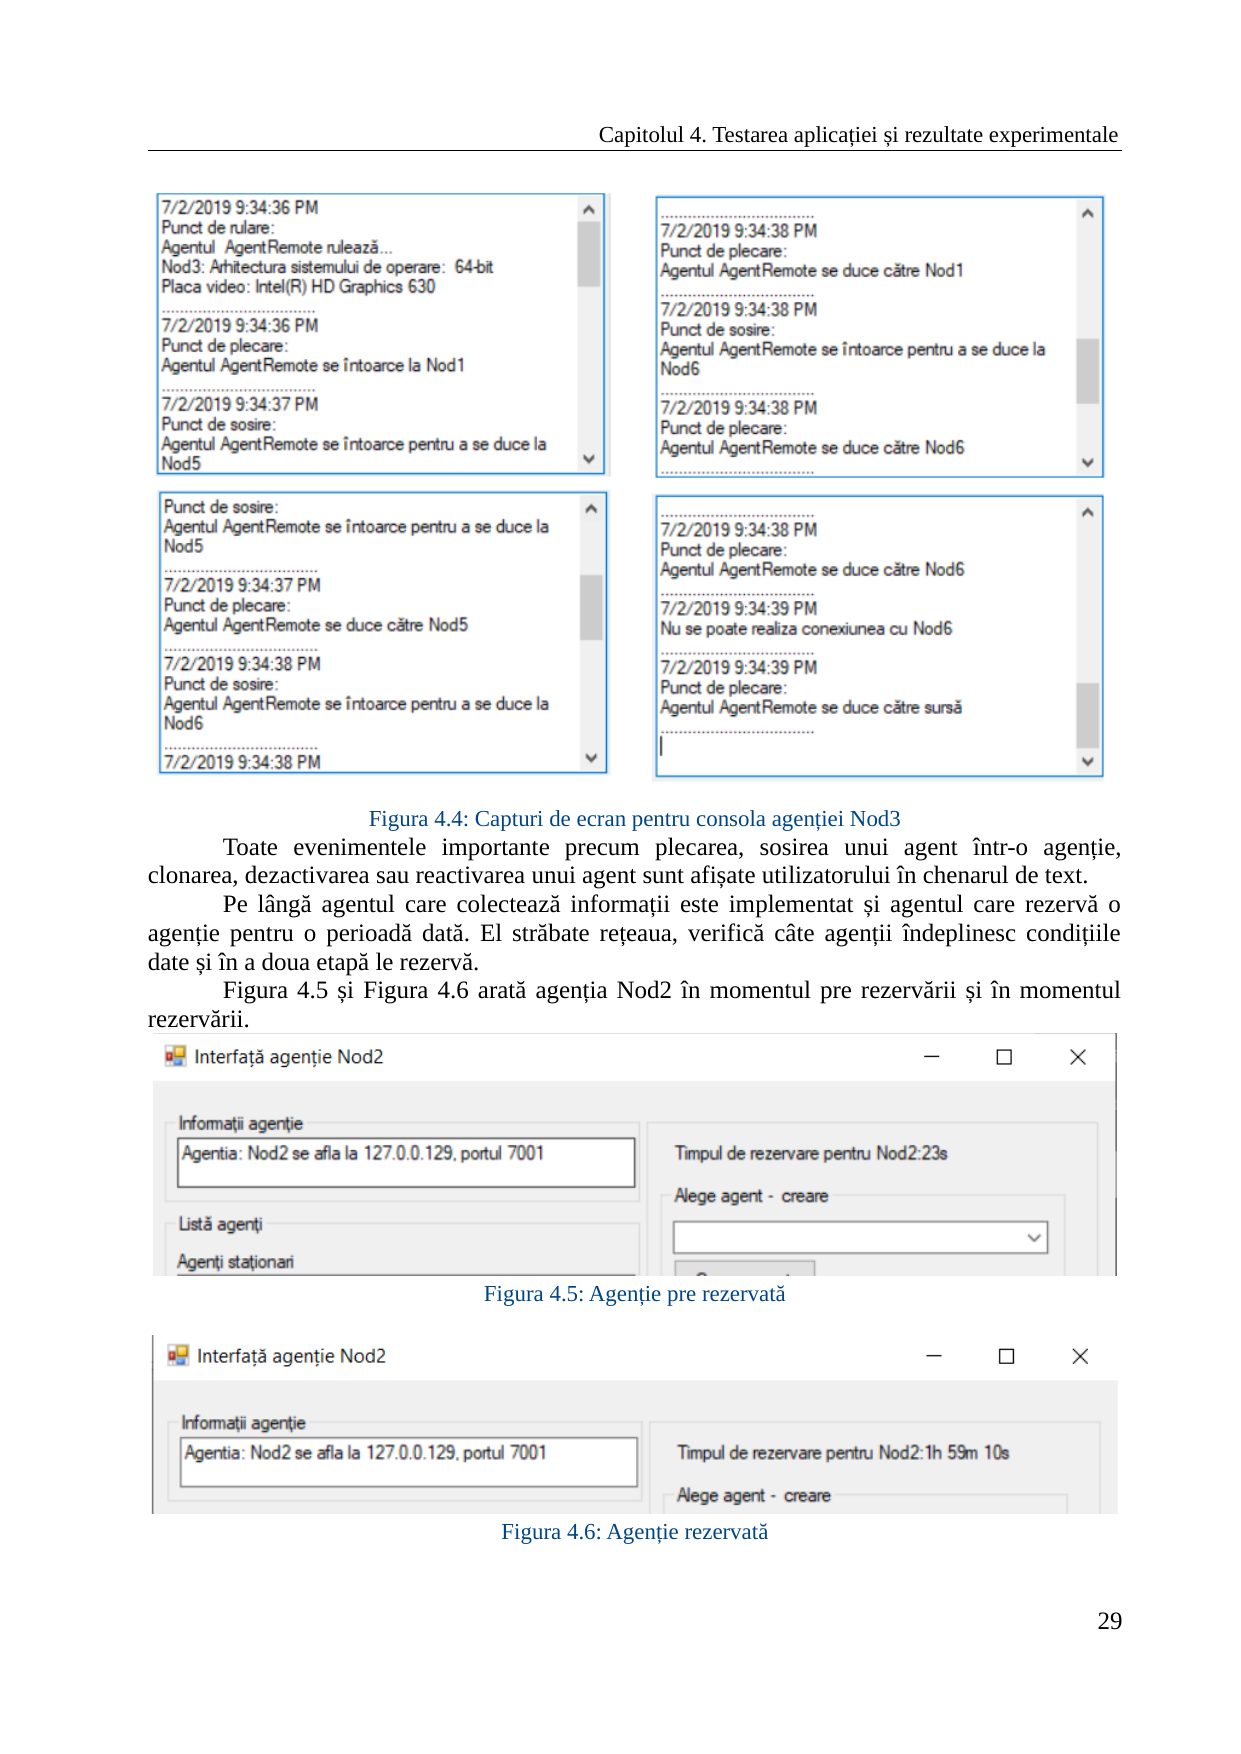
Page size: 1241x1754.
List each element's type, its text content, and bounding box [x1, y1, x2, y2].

picture [151, 1335, 1118, 1514]
text Figura 4.5: Agenție pre rezervată [153, 1276, 1117, 1307]
picture [147, 180, 1123, 801]
text Figura 4.5 și Figura 4.6 arată agenția Nod2 în momentul pre rezervării și în momentul rezervării. [148, 976, 1122, 1033]
picture [152, 1033, 1117, 1276]
text Toate evenimentele importante precum plecarea, sosirea unui agent într-o agenție, clonarea, dezactivarea sau reactivarea unui agent sunt afișate utilizatorului în chenarul de text. [148, 832, 1122, 889]
text Pe lângă agentul care colectează informații este implementat și agentul care rezervă o agenție pentru o perioadă dată. El străbate rețeaua, verifică câte agenții îndeplinesc condițiile date și în a doua etapă le rezervă. [148, 889, 1122, 976]
text Figura 4.6: Agenție rezervată [152, 1514, 1118, 1544]
text Figura 4.4: Capturi de ecran pentru consola agenției Nod3 [148, 801, 1122, 832]
